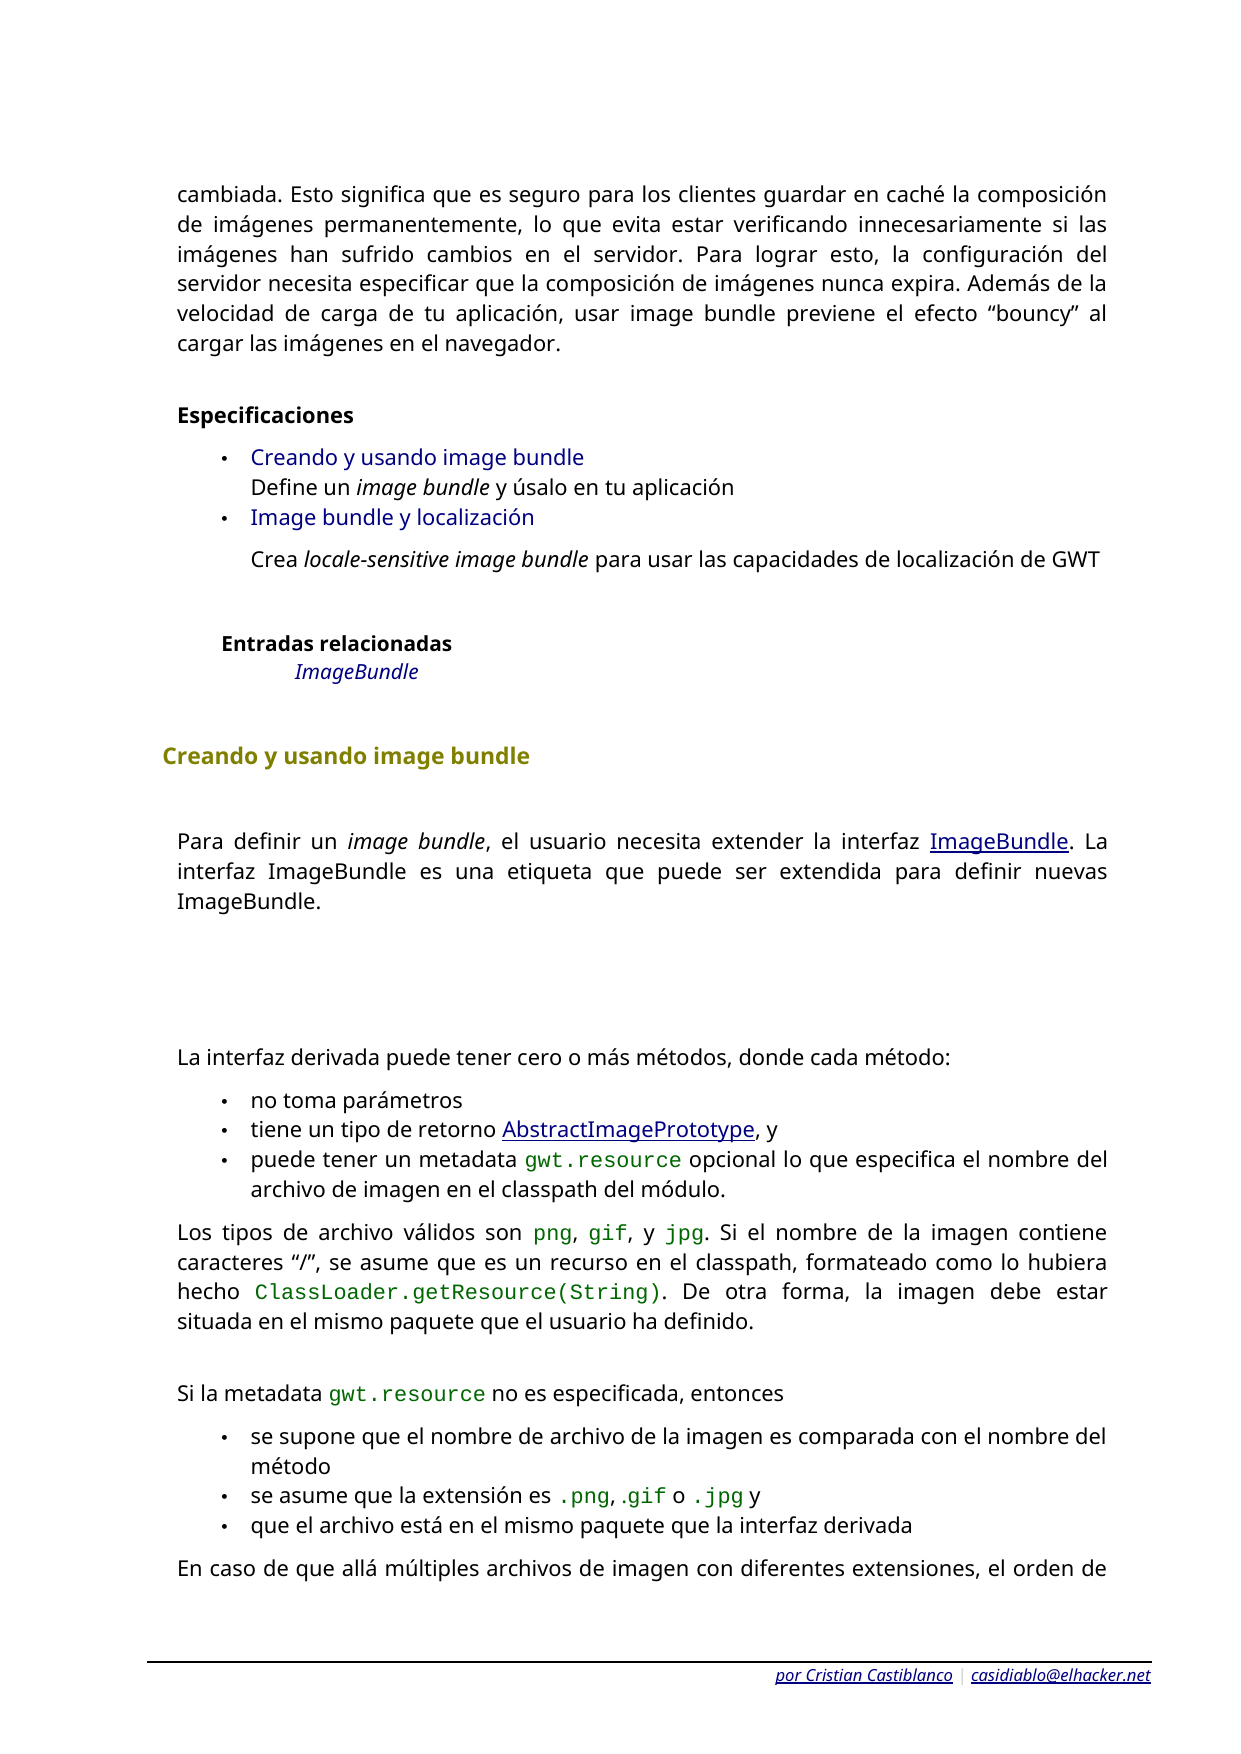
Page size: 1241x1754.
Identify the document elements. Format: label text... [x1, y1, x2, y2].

text Entradas relacionadas ImageBundle [221, 629, 1049, 686]
text Si la metadata gwt.resource no es especificada, entonces [177, 1349, 1108, 1408]
list que el archivo está en el mismo paquete que la interfaz derivada [221, 1511, 1108, 1540]
subtitle Creando y usando image bundle [162, 740, 1108, 771]
text Para definir un image bundle, el usuario necesita extender la interfaz ImageBundle. La interfaz ImageBundle es una etiqueta que puede ser extendida para definir nuevas ImageBundle. [177, 826, 1108, 916]
text En caso de que allá múltiples archivos de imagen con diferentes extensiones, el orden de [177, 1553, 1108, 1583]
list Define un image bundle y úsalo en tu aplicación [221, 472, 1108, 502]
text cambiada. Esto significa que es seguro para los clientes guardar en caché la composición de imágenes permanentemente, lo que evita estar verificando innecesariamente si las imágenes han sufrido cambios en el servidor. Para lograr esto, la configuración del servidor necesita especificar que la composición de imágenes nunca expira. Además de la velocidad de carga de tu aplicación, usar image bundle previene el efecto “bouncy” al cargar las imágenes en el navegador. [177, 179, 1108, 358]
text La interfaz derivada puede tener cero o más métodos, donde cada método: [177, 1042, 1108, 1072]
list se asume que la extensión es .png, .gif o .jpg y [221, 1481, 1108, 1511]
list Creando y usando image bundle [221, 442, 1108, 472]
list tiene un tipo de retorno AbstractImagePrototype, y [221, 1114, 1108, 1144]
list no toma parámetros [221, 1085, 1108, 1114]
list Crea locale-sensitive image bundle para usar las capacidades de localización de GWT [221, 544, 1108, 574]
list Image bundle y localización [221, 502, 1108, 532]
list puede tener un metadata gwt.resource opcional lo que especifica el nombre del archivo de imagen en el classpath del módulo. [221, 1144, 1108, 1204]
text Especificaciones [177, 370, 1108, 430]
list se supone que el nombre de archivo de la imagen es comparada con el nombre del método [221, 1421, 1108, 1481]
text Los tipos de archivo válidos son png, gif, y jpg. Si el nombre de la imagen contiene caracteres “/”, se asume que es un recurso en el classpath, formateado como lo hubiera hecho ClassLoader.getResource(String). De otra forma, la imagen debe estar situada en el mismo paquete que el usuario ha definido. [177, 1217, 1108, 1336]
